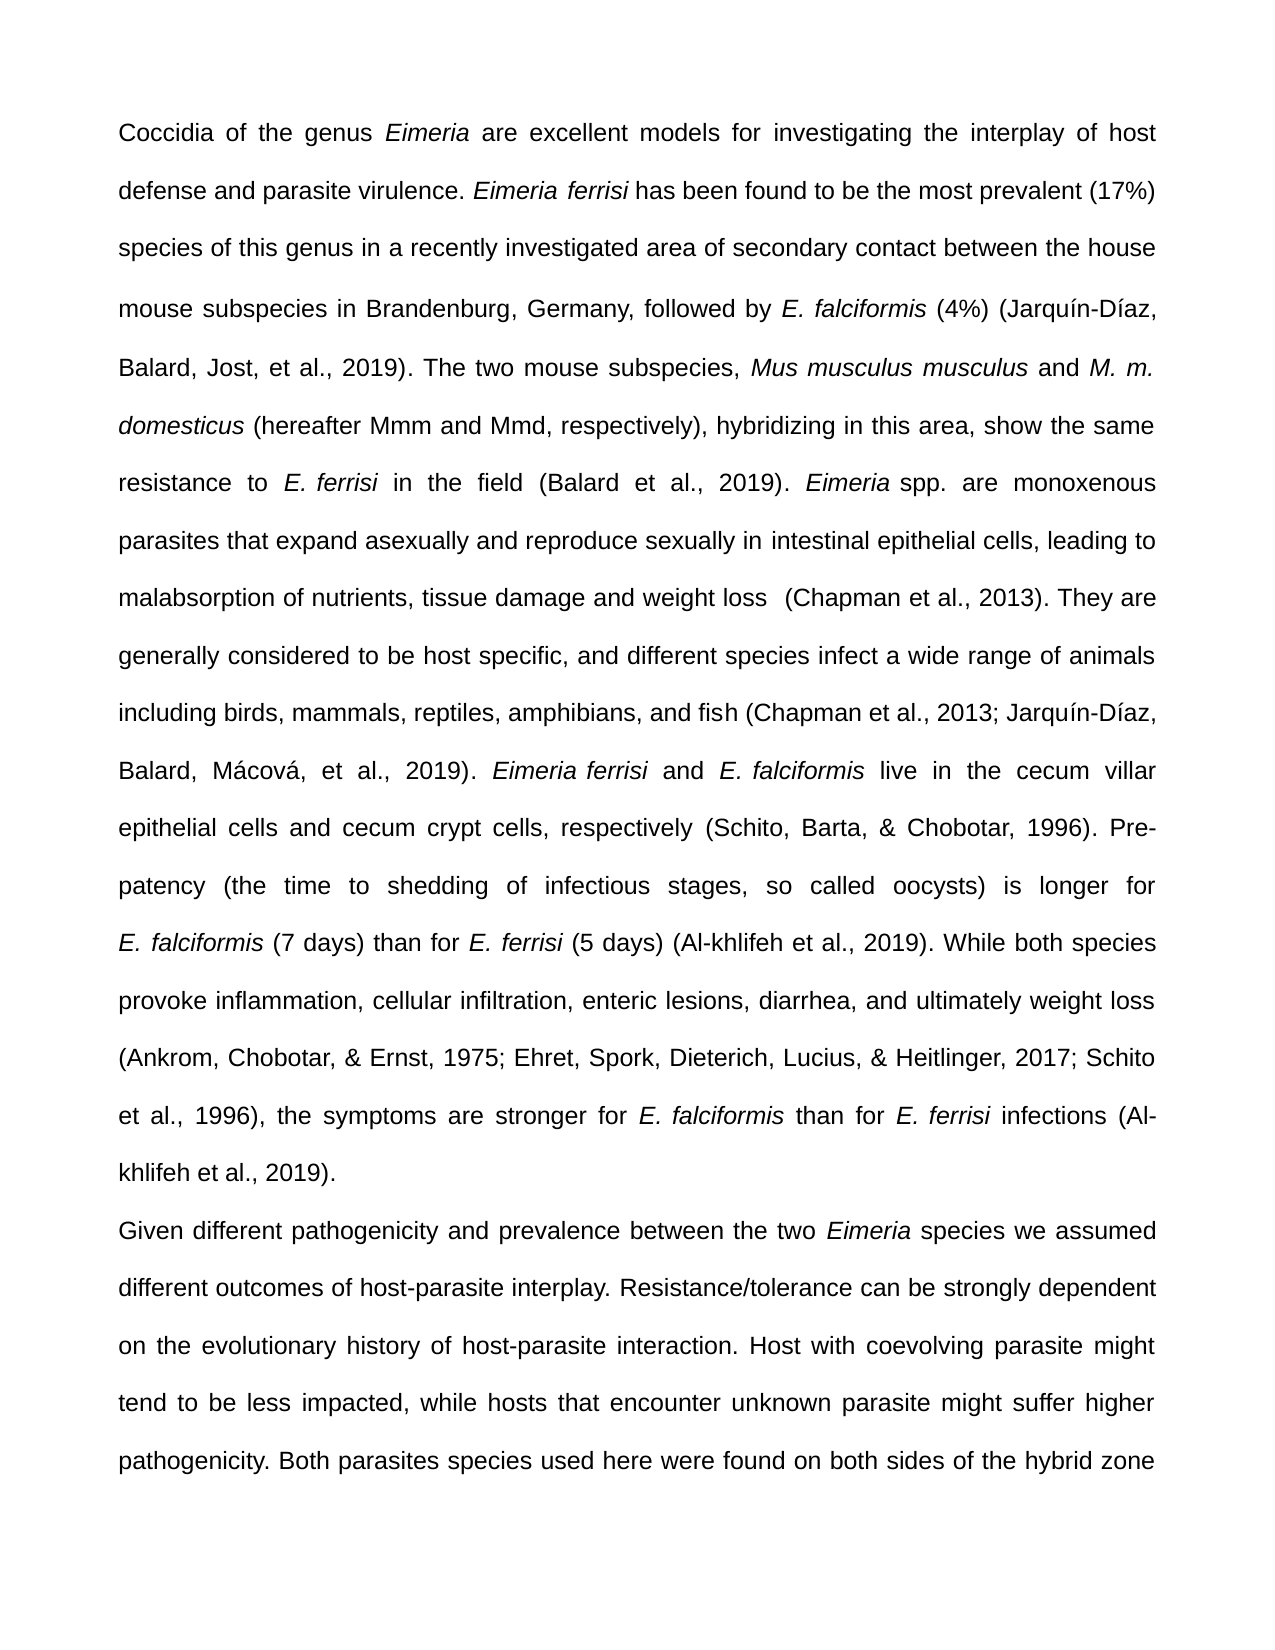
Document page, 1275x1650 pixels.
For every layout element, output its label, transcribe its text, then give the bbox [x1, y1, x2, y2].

text Coccidia of the genus Eimeria are excellent models for investigating the interplay of host defense and parasite virulence. Eimeria ferrisi has been found to be the most prevalent (17%) species of this genus in a recently investigated area of secondary contact between the house mouse subspecies in Brandenburg, Germany, followed by E. falciformis (4%) (Jarquín-Díaz, Balard, Jost, et al., 2019). The two mouse subspecies, Mus musculus musculus and M. m. domesticus (hereafter Mmm and Mmd, respectively), hybridizing in this area, show the same resistance to E. ferrisi in the field (Balard et al., 2019). Eimeria spp. are monoxenous parasites that expand asexually and reproduce sexually in intestinal epithelial cells, leading to malabsorption of nutrients, tissue damage and weight loss (Chapman et al., 2013). They are generally considered to be host specific, and different species infect a wide range of animals including birds, mammals, reptiles, amphibians, and fish (Chapman et al., 2013; Jarquín-Díaz, Balard, Mácová, et al., 2019). Eimeria ferrisi and E. falciformis live in the cecum villar epithelial cells and cecum crypt cells, respectively (Schito, Barta, & Chobotar, 1996). Pre-patency (the time to shedding of infectious stages, so called oocysts) is longer for E. falciformis (7 days) than for E. ferrisi (5 days) (Al-khlifeh et al., 2019). While both species provoke inflammation, cellular infiltration, enteric lesions, diarrhea, and ultimately weight loss (Ankrom, Chobotar, & Ernst, 1975; Ehret, Spork, Dieterich, Lucius, & Heitlinger, 2017; Schito et al., 1996), the symptoms are stronger for E. falciformis than for E. ferrisi infections (Al-khlifeh et al., 2019). [118, 118, 1157, 1187]
text Given different pathogenicity and prevalence between the two Eimeria species we assumed different outcomes of host-parasite interplay. Resistance/tolerance can be strongly dependent on the evolutionary history of host-parasite interaction. Host with coevolving parasite might tend to be less impacted, while hosts that encounter unknown parasite might suffer higher pathogenicity. Both parasites species used here were found on both sides of the hybrid zone [118, 1216, 1157, 1475]
